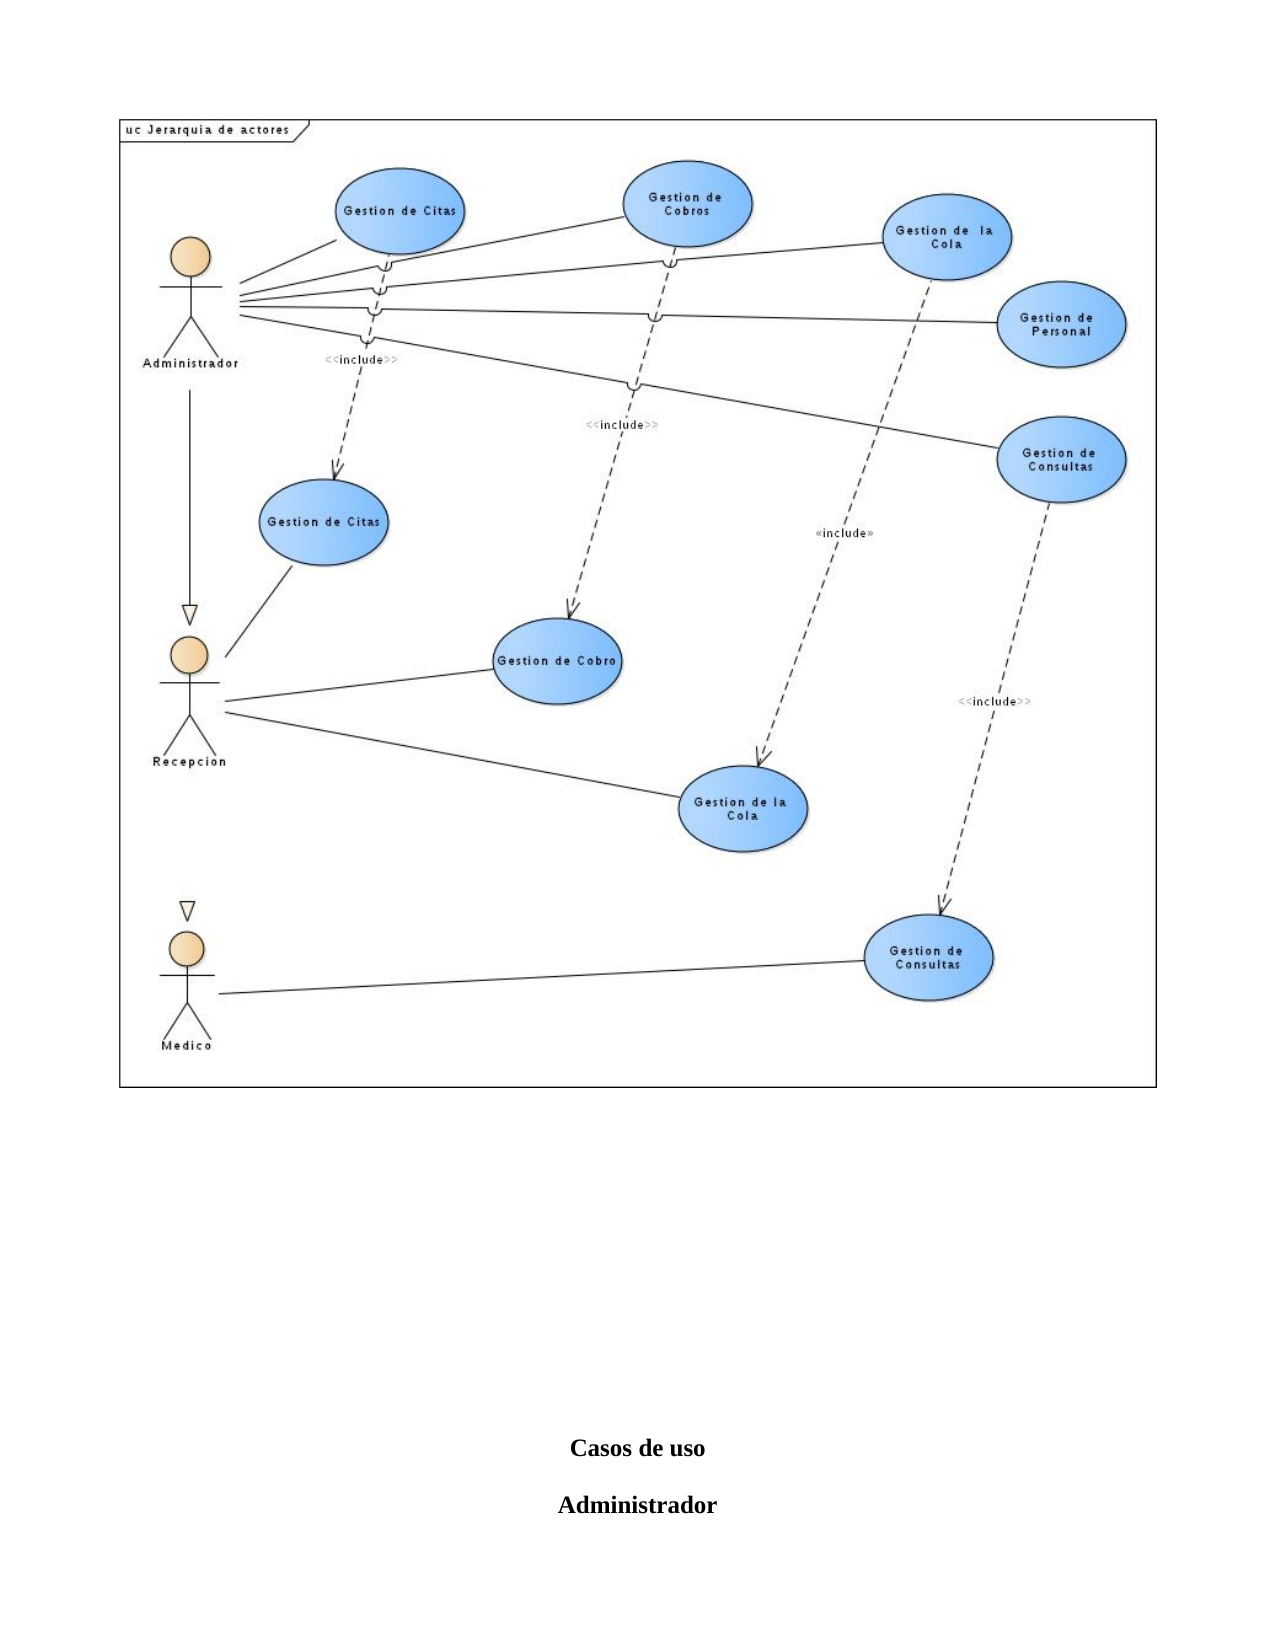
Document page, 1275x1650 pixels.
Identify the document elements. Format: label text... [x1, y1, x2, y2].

picture [118, 118, 1157, 1088]
text Administrador [118, 1491, 1157, 1519]
text Casos de uso [118, 1433, 1157, 1462]
